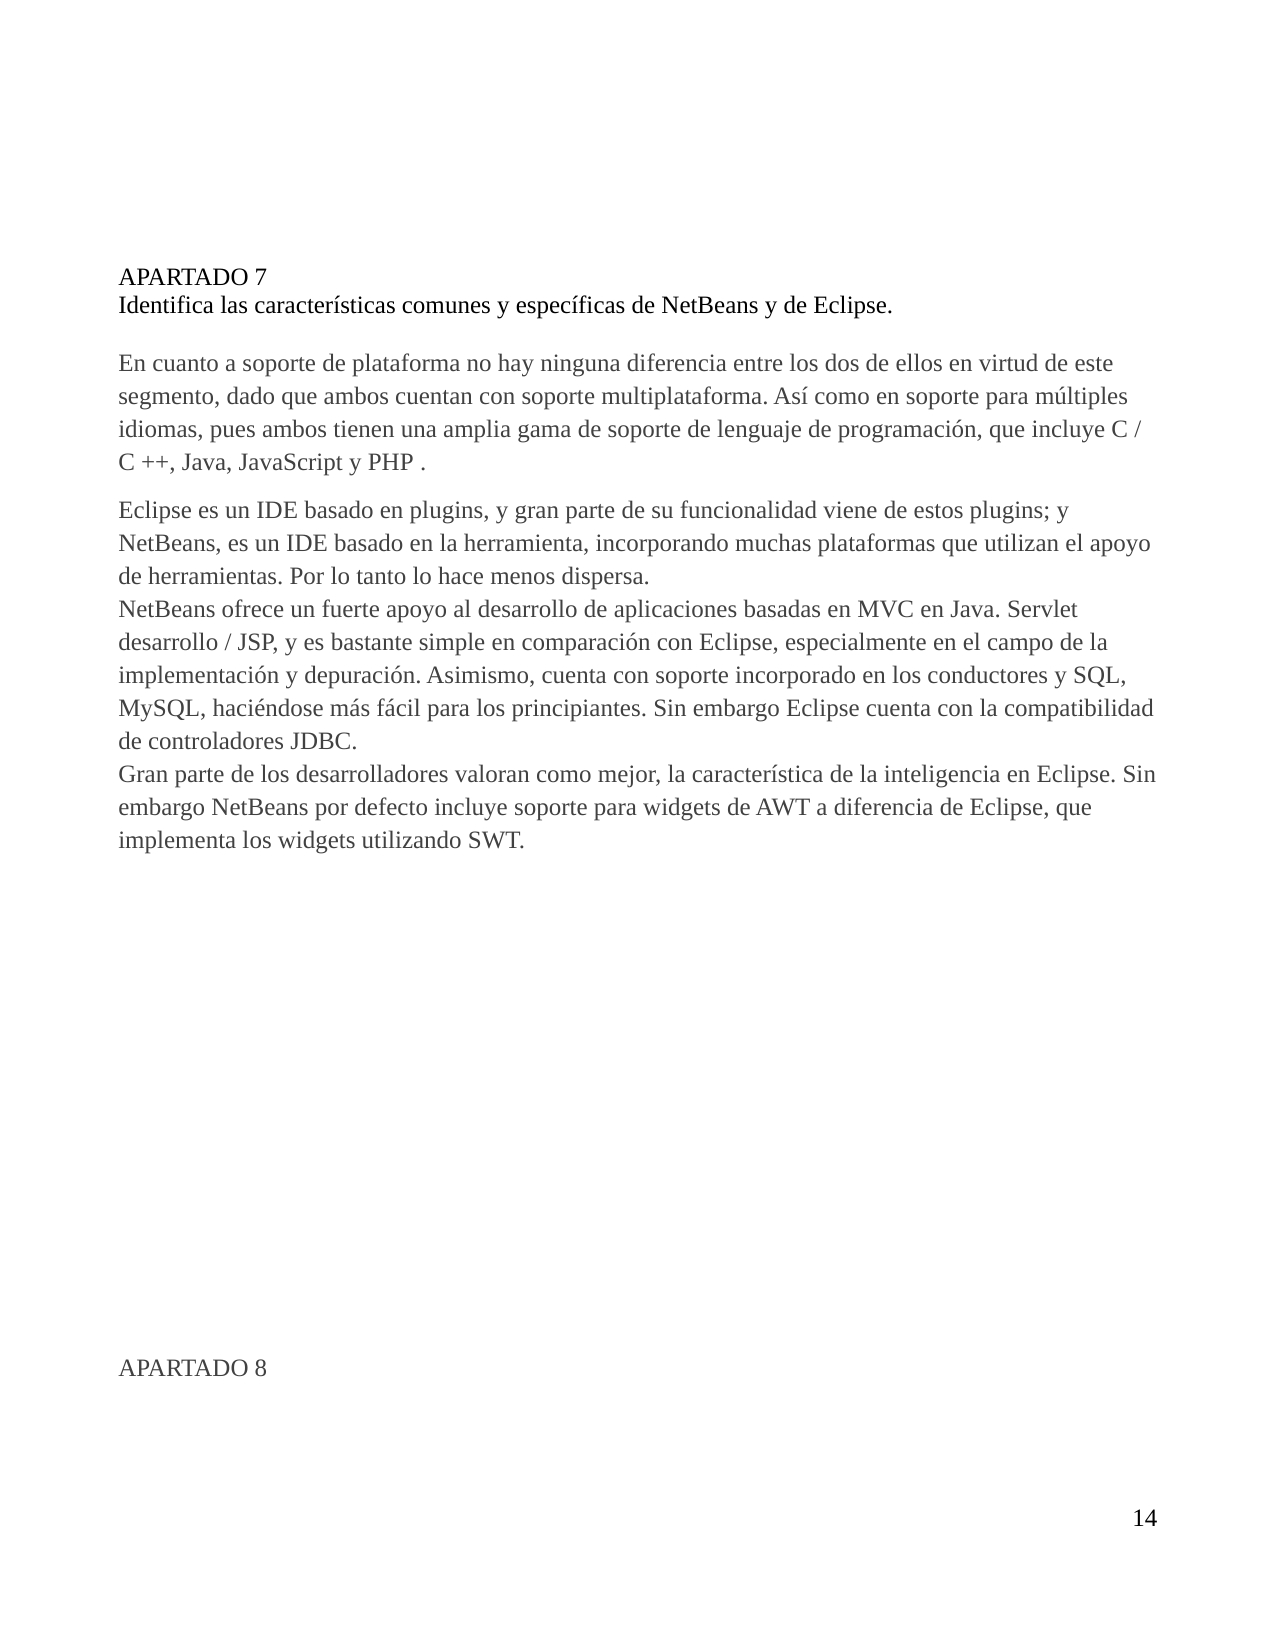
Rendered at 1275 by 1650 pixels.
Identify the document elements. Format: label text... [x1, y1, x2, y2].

text APARTADO 8 [118, 1353, 1157, 1382]
text En cuanto a soporte de plataforma no hay ninguna diferencia entre los dos de ellos en virtud de este segmento, dado que ambos cuentan con soporte multiplataforma. Así como en soporte para múltiples idiomas, pues ambos tienen una amplia gama de soporte de lenguaje de programación, que incluye C / C ++, Java, JavaScript y PHP . [118, 348, 1157, 476]
text NetBeans ofrece un fuerte apoyo al desarrollo de aplicaciones basadas en MVC en Java. Servlet desarrollo / JSP, y es bastante simple en comparación con Eclipse, especialmente en el campo de la implementación y depuración. Asimismo, cuenta con soporte incorporado en los conductores y SQL, MySQL, haciéndose más fácil para los principiantes. Sin embargo Eclipse cuenta con la compatibilidad de controladores JDBC. [118, 594, 1157, 755]
text Gran parte de los desarrolladores valoran como mejor, la característica de la inteligencia en Eclipse. Sin embargo NetBeans por defecto incluye soporte para widgets de AWT a diferencia de Eclipse, que implementa los widgets utilizando SWT. [118, 759, 1157, 854]
text APARTADO 7 [118, 262, 1157, 291]
text Identifica las características comunes y específicas de NetBeans y de Eclipse. [118, 291, 1157, 319]
text Eclipse es un IDE basado en plugins, y gran parte de su funcionalidad viene de estos plugins; y NetBeans, es un IDE basado en la herramienta, incorporando muchas plataformas que utilizan el apoyo de herramientas. Por lo tanto lo hace menos dispersa. [118, 495, 1157, 589]
